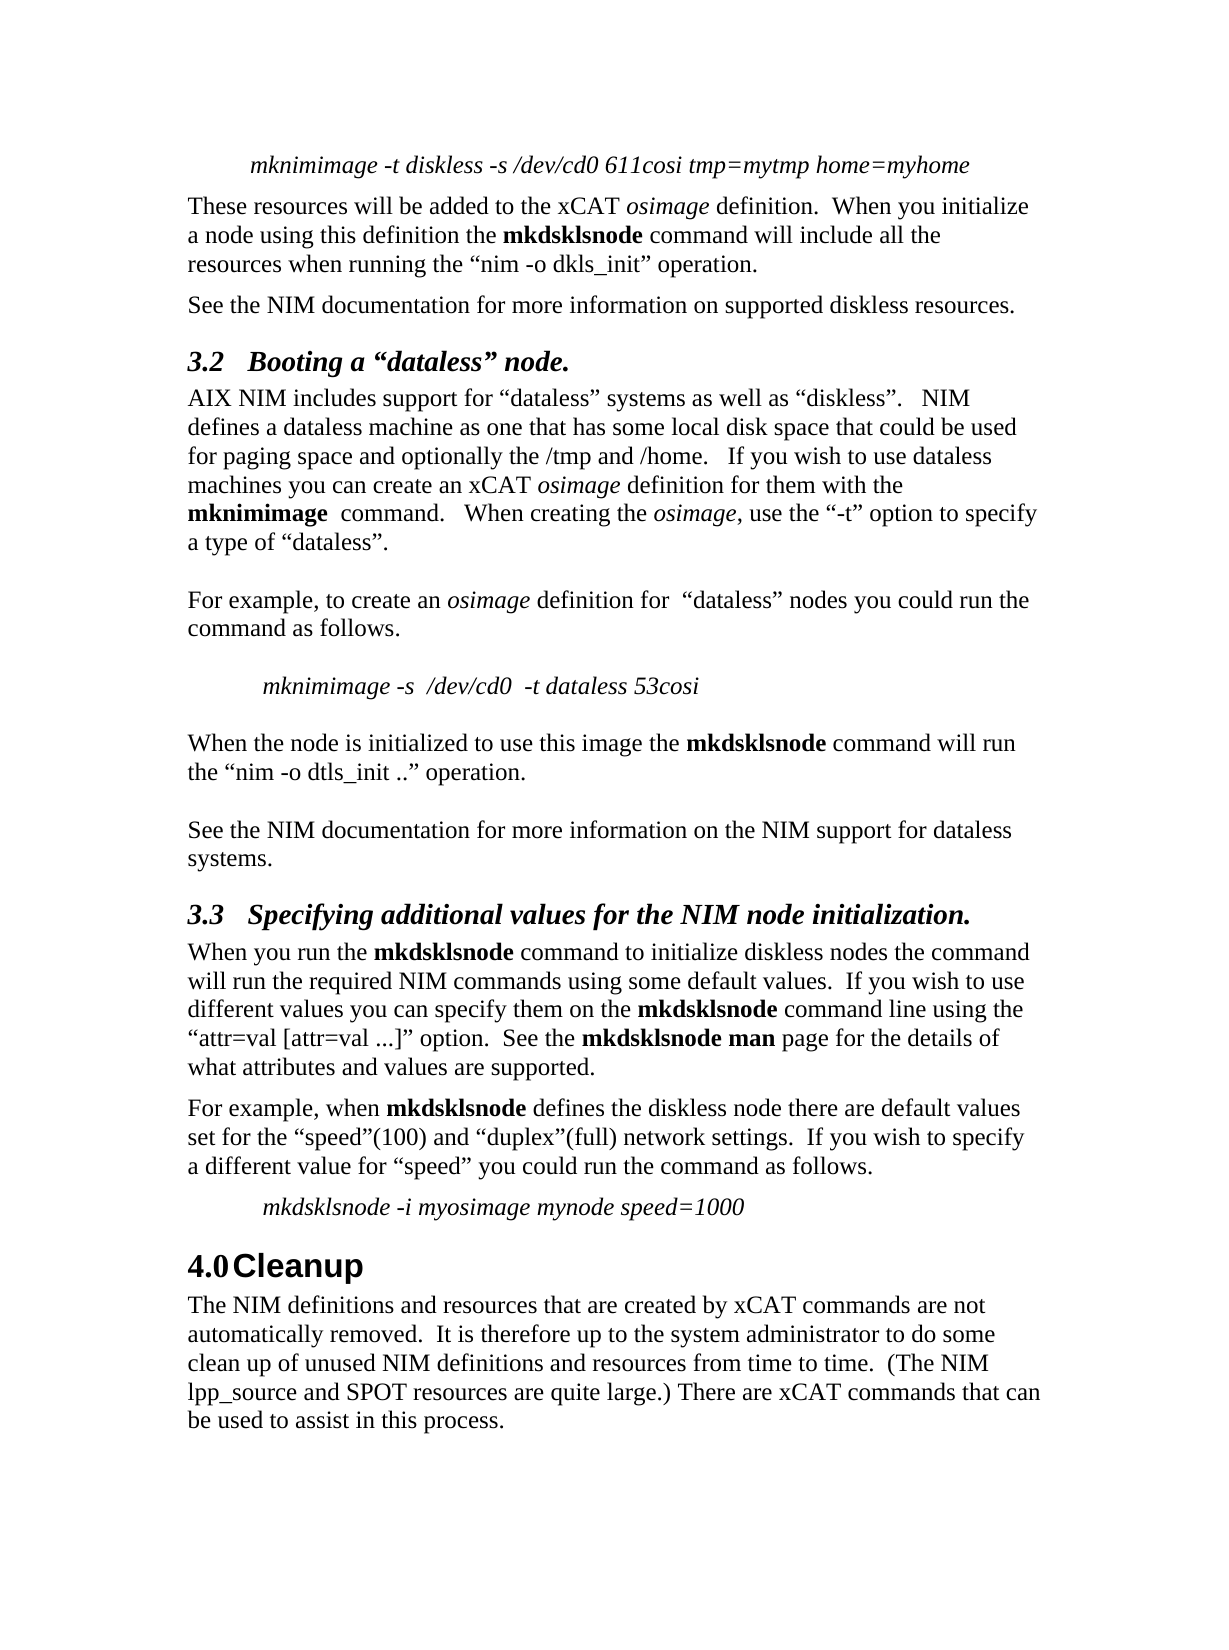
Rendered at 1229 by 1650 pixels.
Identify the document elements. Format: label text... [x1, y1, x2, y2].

text See the NIM documentation for more information on the NIM support for dataless systems. [187, 815, 1041, 872]
subtitle Specifying additional values for the NIM node initialization. [187, 897, 1041, 931]
text See the NIM documentation for more information on supported diskless resources. [187, 290, 1041, 319]
text mknimimage -s /dev/cd0 -t dataless 53cosi [187, 671, 1041, 700]
subtitle Cleanup [187, 1246, 1041, 1284]
text For example, to create an osimage definition for “dataless” nodes you could run the command as follows. [187, 585, 1041, 642]
text AIX NIM includes support for “dataless” systems as well as “diskless”. NIM defines a dataless machine as one that has some local disk space that could be used for paging space and optionally the /tmp and /home. If you wish to use dataless machines you can create an xCAT osimage definition for them with the mknimimage command. When creating the osimage, use the “-t” option to specify a type of “dataless”. [187, 383, 1041, 556]
text These resources will be added to the xCAT osimage definition. When you initialize a node using this definition the mkdsklsnode command will include all the resources when running the “nim -o dkls_init” operation. [187, 191, 1041, 277]
text When you run the mkdsklsnode command to initialize diskless nodes the command will run the required NIM commands using some default values. If you wish to use different values you can specify them on the mkdsklsnode command line using the “attr=val [attr=val ...]” option. See the mkdsklsnode man page for the details of what attributes and values are supported. [187, 937, 1041, 1081]
text For example, when mkdsklsnode defines the diskless node there are default values set for the “speed”(100) and “duplex”(full) network settings. If you wish to specify a different value for “speed” you could run the command as follows. [187, 1093, 1041, 1179]
subtitle Booting a “dataless” node. [187, 344, 1041, 377]
text mkdsklsnode -i myosimage mynode speed=1000 [187, 1192, 1041, 1221]
text When the node is initialized to use this image the mkdsklsnode command will run the “nim -o dtls_init ..” operation. [187, 728, 1041, 786]
text mknimimage -t diskless -s /dev/cd0 611cosi tmp=mytmp home=myhome [187, 150, 1041, 179]
text The NIM definitions and resources that are created by xCAT commands are not automatically removed. It is therefore up to the system administrator to do some clean up of unused NIM definitions and resources from time to time. (The NIM lpp_source and SPOT resources are quite large.) There are xCAT commands that can be used to assist in this process. [187, 1291, 1041, 1434]
